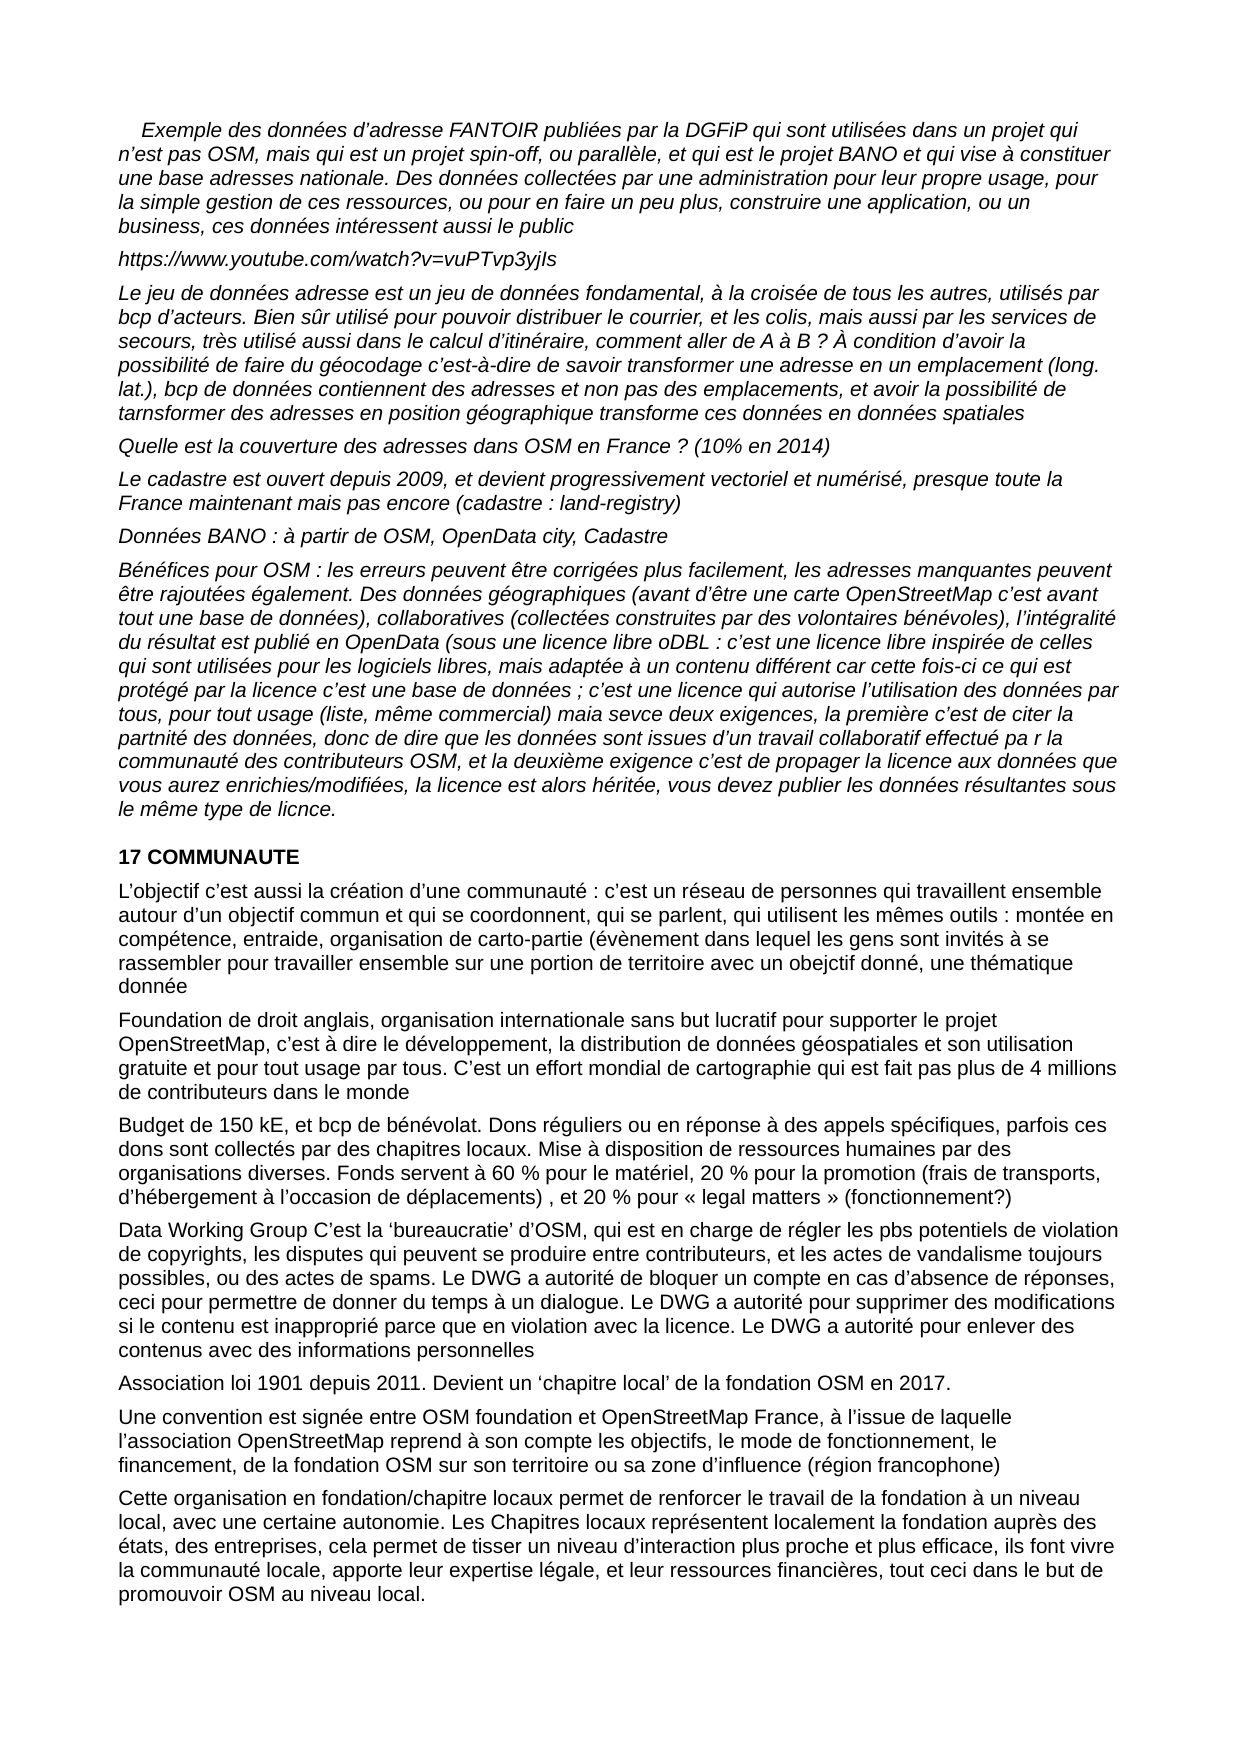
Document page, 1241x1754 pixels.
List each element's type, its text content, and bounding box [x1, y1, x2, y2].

text Une convention est signée entre OSM foundation et OpenStreetMap France, à l’issue de laquelle l’association OpenStreetMap reprend à son compte les objectifs, le mode de fonctionnement, le financement, de la fondation OSM sur son territoire ou sa zone d’influence (région francophone) [118, 1404, 1122, 1476]
text Exemple des données d’adresse FANTOIR publiées par la DGFiP qui sont utilisées dans un projet qui n’est pas OSM, mais qui est un projet spin-off, ou parallèle, et qui est le projet BANO et qui vise à constituer une base adresses nationale. Des données collectées par une administration pour leur propre usage, pour la simple gestion de ces ressources, ou pour en faire un peu plus, construire une application, ou un business, ces données intéressent aussi le public [118, 118, 1122, 238]
text Cette organisation en fondation/chapitre locaux permet de renforcer le travail de la fondation à un niveau local, avec une certaine autonomie. Les Chapitres locaux représentent localement la fondation auprès des états, des entreprises, cela permet de tisser un niveau d’interaction plus proche et plus efficace, ils font vivre la communauté locale, apporte leur expertise légale, et leur ressources financières, tout ceci dans le but de promouvoir OSM au niveau local. [118, 1486, 1122, 1606]
text Data Working Group C’est la ‘bureaucratie’ d’OSM, qui est en charge de régler les pbs potentiels de violation de copyrights, les disputes qui peuvent se produire entre contributeurs, et les actes de vandalisme toujours possibles, ou des actes de spams. Le DWG a autorité de bloquer un compte en cas d’absence de réponses, ceci pour permettre de donner du temps à un dialogue. Le DWG a autorité pour supprimer des modifications si le contenu est inapproprié parce que en violation avec la licence. Le DWG a autorité pour enlever des contenus avec des informations personnelles [118, 1218, 1122, 1362]
text Données BANO : à partir de OSM, OpenData city, Cadastre [118, 524, 1122, 548]
text https://www.youtube.com/watch?v=vuPTvp3yjIs [118, 247, 1122, 271]
text L’objectif c’est aussi la création d’une communauté : c’est un réseau de personnes qui travaillent ensemble autour d’un objectif commun et qui se coordonnent, qui se parlent, qui utilisent les mêmes outils : montée en compétence, entraide, organisation de carto-partie (évènement dans lequel les gens sont invités à se rassembler pour travailler ensemble sur une portion de territoire avec un obejctif donné, une thématique donnée [118, 878, 1122, 998]
text Foundation de droit anglais, organisation internationale sans but lucratif pour supporter le projet OpenStreetMap, c’est à dire le développement, la distribution de données géospatiales et son utilisation gratuite et pour tout usage par tous. C’est un effort mondial de cartographie qui est fait pas plus de 4 millions de contributeurs dans le monde [118, 1008, 1122, 1103]
text Le jeu de données adresse est un jeu de données fondamental, à la croisée de tous les autres, utilisés par bcp d’acteurs. Bien sûr utilisé pour pouvoir distribuer le courrier, et les colis, mais aussi par les services de secours, très utilisé aussi dans le calcul d’itinéraire, comment aller de A à B ? À condition d’avoir la possibilité de faire du géocodage c’est-à-dire de savoir transformer une adresse en un emplacement (long. lat.), bcp de données contiennent des adresses et non pas des emplacements, et avoir la possibilité de tarnsformer des adresses en position géographique transforme ces données en données spatiales [118, 281, 1122, 424]
text Le cadastre est ouvert depuis 2009, et devient progressivement vectoriel et numérisé, presque toute la France maintenant mais pas encore (cadastre : land-registry) [118, 467, 1122, 515]
text Association loi 1901 depuis 2011. Devient un ‘chapitre local’ de la fondation OSM en 2017. [118, 1371, 1122, 1395]
text Quelle est la couverture des adresses dans OSM en France ? (10% en 2014) [118, 434, 1122, 458]
text 17 COMMUNAUTE [118, 845, 1122, 869]
text Budget de 150 kE, et bcp de bénévolat. Dons réguliers ou en réponse à des appels spécifiques, parfois ces dons sont collectés par des chapitres locaux. Mise à disposition de ressources humaines par des organisations diverses. Fonds servent à 60 % pour le matériel, 20 % pour la promotion (frais de transports, d’hébergement à l’occasion de déplacements) , et 20 % pour « legal matters » (fonctionnement?) [118, 1113, 1122, 1209]
text Bénéfices pour OSM : les erreurs peuvent être corrigées plus facilement, les adresses manquantes peuvent être rajoutées également. Des données géographiques (avant d’être une carte OpenStreetMap c’est avant tout une base de données), collaboratives (collectées construites par des volontaires bénévoles), l’intégralité du résultat est publié en OpenData (sous une licence libre oDBL : c’est une licence libre inspirée de celles qui sont utilisées pour les logiciels libres, mais adaptée à un contenu différent car cette fois-ci ce qui est protégé par la licence c’est une base de données ; c’est une licence qui autorise l’utilisation des données par tous, pour tout usage (liste, même commercial) maia sevce deux exigences, la première c’est de citer la partnité des données, donc de dire que les données sont issues d’un travail collaboratif effectué pa r la communauté des contributeurs OSM, et la deuxième exigence c’est de propager la licence aux données que vous aurez enrichies/modifiées, la licence est alors héritée, vous devez publier les données résultantes sous le même type de licnce. [118, 558, 1122, 821]
